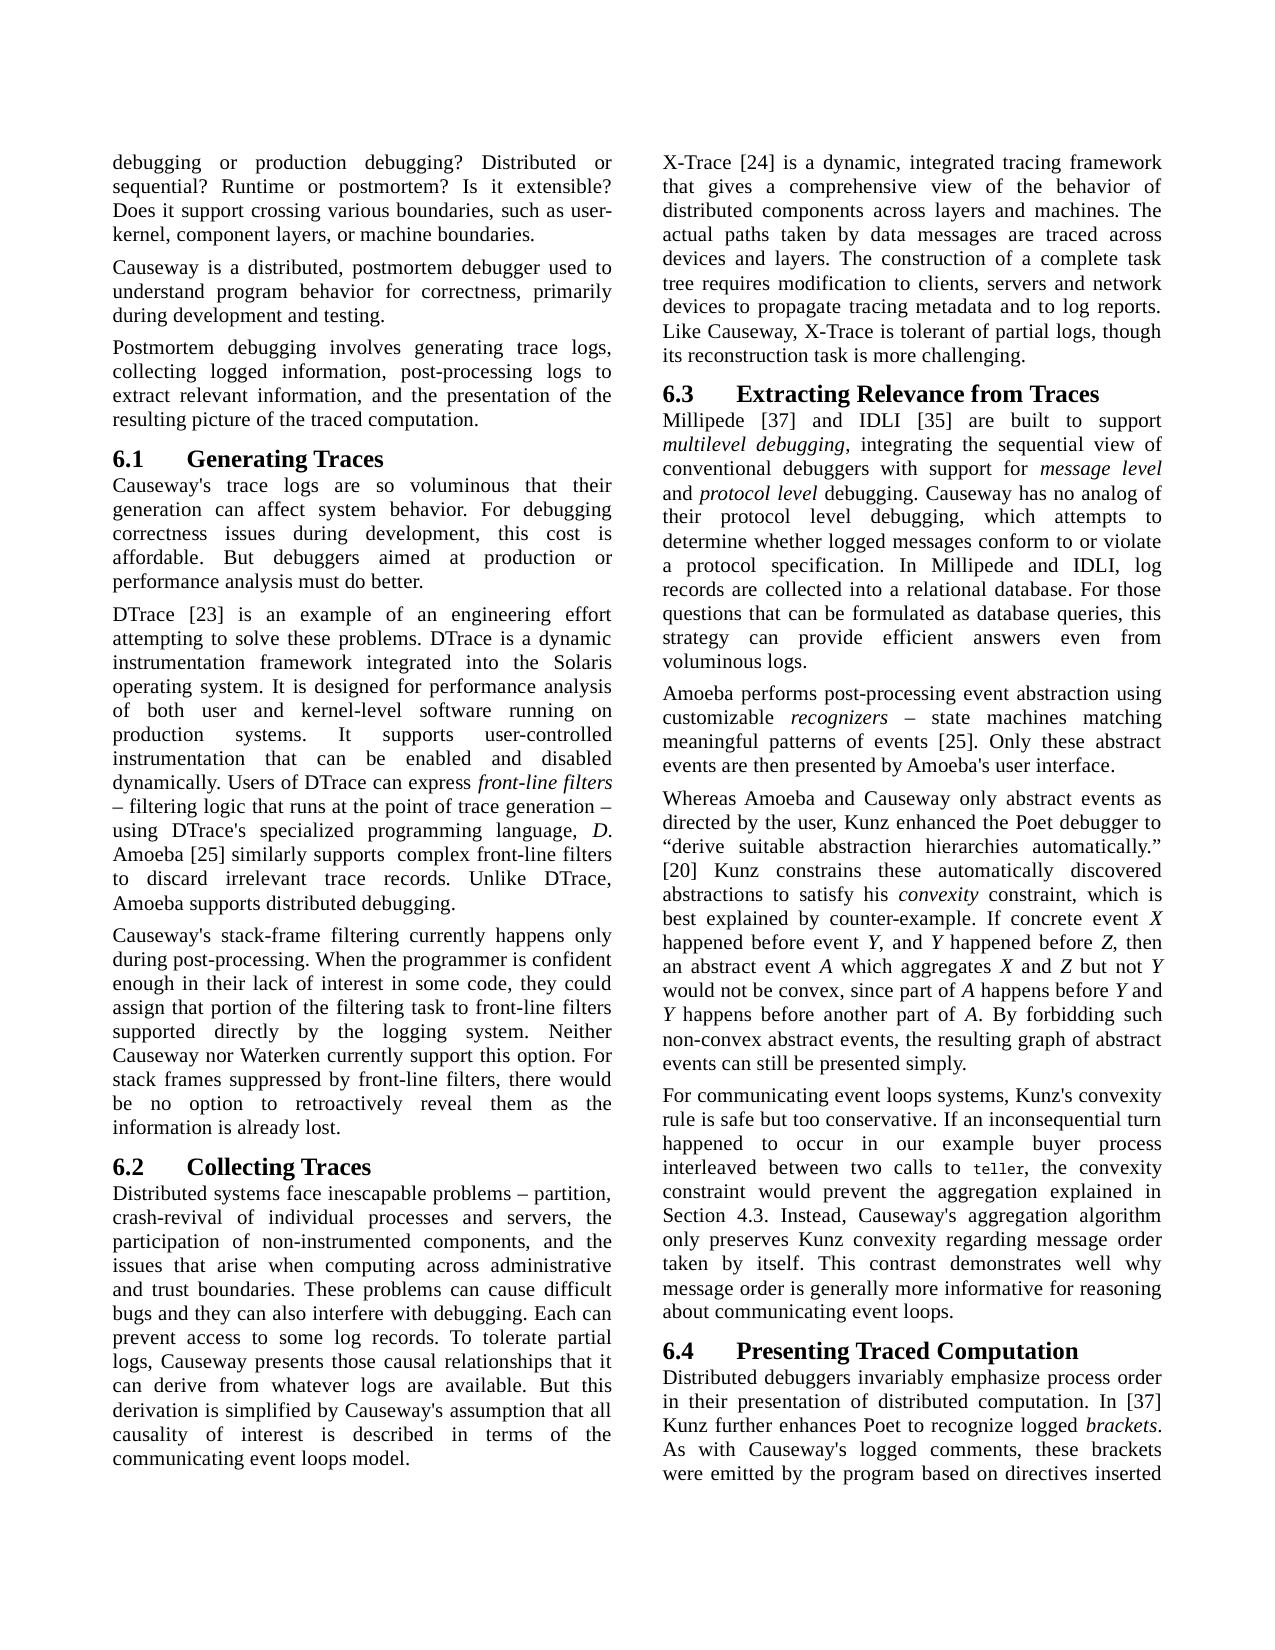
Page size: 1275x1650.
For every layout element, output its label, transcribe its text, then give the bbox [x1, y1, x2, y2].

subtitle Presenting Traced Computation [662, 1336, 1162, 1365]
text Causeway is a distributed, postmortem debugger used to understand program behavior for correctness, primarily during development and testing. [112, 254, 613, 327]
text debugging or production debugging? Distributed or sequential? Runtime or postmortem? Is it extensible? Does it support crossing various boundaries, such as user-kernel, component layers, or machine boundaries. [112, 150, 613, 246]
text Distributed debuggers invariably emphasize process order in their presentation of distributed computation. In [37] Kunz further enhances Poet to recognize logged brackets. As with Causeway's logged comments, these brackets were emitted by the program based on directives inserted [662, 1365, 1162, 1485]
text Distributed systems face inescapable problems – partition, crash-revival of individual processes and servers, the participation of non-instrumented components, and the issues that arise when computing across administrative and trust boundaries. These problems can cause difficult bugs and they can also interfere with debugging. Each can prevent access to some log records. To tolerate partial logs, Causeway presents those causal relationships that it can derive from whatever logs are available. But this derivation is simplified by Causeway's assumption that all causality of interest is described in terms of the communicating event loops model. [112, 1181, 613, 1469]
text Causeway's stack-frame filtering currently happens only during post-processing. When the programmer is confident enough in their lack of interest in some code, they could assign that portion of the filtering task to front-line filters supported directly by the logging system. Neither Causeway nor Waterken currently support this option. For stack frames suppressed by front-line filters, there would be no option to retroactively reveal them as the information is already lost. [112, 923, 613, 1139]
text X-Trace [24] is a dynamic, integrated tracing framework that gives a comprehensive view of the behavior of distributed components across layers and machines. The actual paths taken by data messages are traced across devices and layers. The construction of a complete task tree requires modification to clients, servers and network devices to propagate tracing metadata and to log reports. Like Causeway, X-Trace is tolerant of partial logs, though its reconstruction task is more challenging. [662, 150, 1162, 367]
text Postmortem debugging involves generating trace logs, collecting logged information, post-processing logs to extract relevant information, and the presentation of the resulting picture of the traced computation. [112, 335, 613, 431]
text Amoeba performs post-processing event abstraction using customizable recognizers – state machines matching meaningful patterns of events [25]. Only these abstract events are then presented by Amoeba's user interface. [662, 681, 1162, 777]
subtitle Extracting Relevance from Traces [662, 379, 1162, 408]
text For communicating event loops systems, Kunz's convexity rule is safe but too conservative. If an inconsequential turn happened to occur in our example buyer process interleaved between two calls to teller, the convexity constraint would prevent the aggregation explained in Section 4.3. Instead, Causeway's aggregation algorithm only preserves Kunz convexity regarding message order taken by itself. This contrast demonstrates well why message order is generally more informative for reasoning about communicating event loops. [662, 1083, 1162, 1323]
text Millipede [37] and IDLI [35] are built to support multilevel debugging, integrating the sequential view of conventional debuggers with support for message level and protocol level debugging. Causeway has no analog of their protocol level debugging, which attempts to determine whether logged messages conform to or violate a protocol specification. In Millipede and IDLI, log records are collected into a relational database. For those questions that can be formulated as database queries, this strategy can provide efficient answers even from voluminous logs. [662, 408, 1162, 673]
text Whereas Amoeba and Causeway only abstract events as directed by the user, Kunz enhanced the Poet debugger to “derive suitable abstraction hierarchies automatically.” [20] Kunz constrains these automatically discovered abstractions to satisfy his convexity constraint, which is best explained by counter-example. If concrete event X happened before event Y, and Y happened before Z, then an abstract event A which aggregates X and Z but not Y would not be convex, since part of A happens before Y and Y happens before another part of A. By forbidding such non-convex abstract events, the resulting graph of abstract events can still be presented simply. [662, 786, 1162, 1074]
text DTrace [23] is an example of an engineering effort attempting to solve these problems. DTrace is a dynamic instrumentation framework integrated into the Solaris operating system. It is designed for performance analysis of both user and kernel-level software running on production systems. It supports user-controlled instrumentation that can be enabled and disabled dynamically. Users of DTrace can express front-line filters – filtering logic that runs at the point of trace generation – using DTrace's specialized programming language, D. Amoeba [25] similarly supports complex front-line filters to discard irrelevant trace records. Unlike DTrace, Amoeba supports distributed debugging. [112, 602, 613, 914]
subtitle Generating Traces [112, 444, 613, 473]
text Causeway's trace logs are so voluminous that their generation can affect system behavior. For debugging correctness issues during development, this cost is affordable. But debuggers aimed at production or performance analysis must do better. [112, 473, 613, 593]
subtitle Collecting Traces [112, 1152, 613, 1181]
